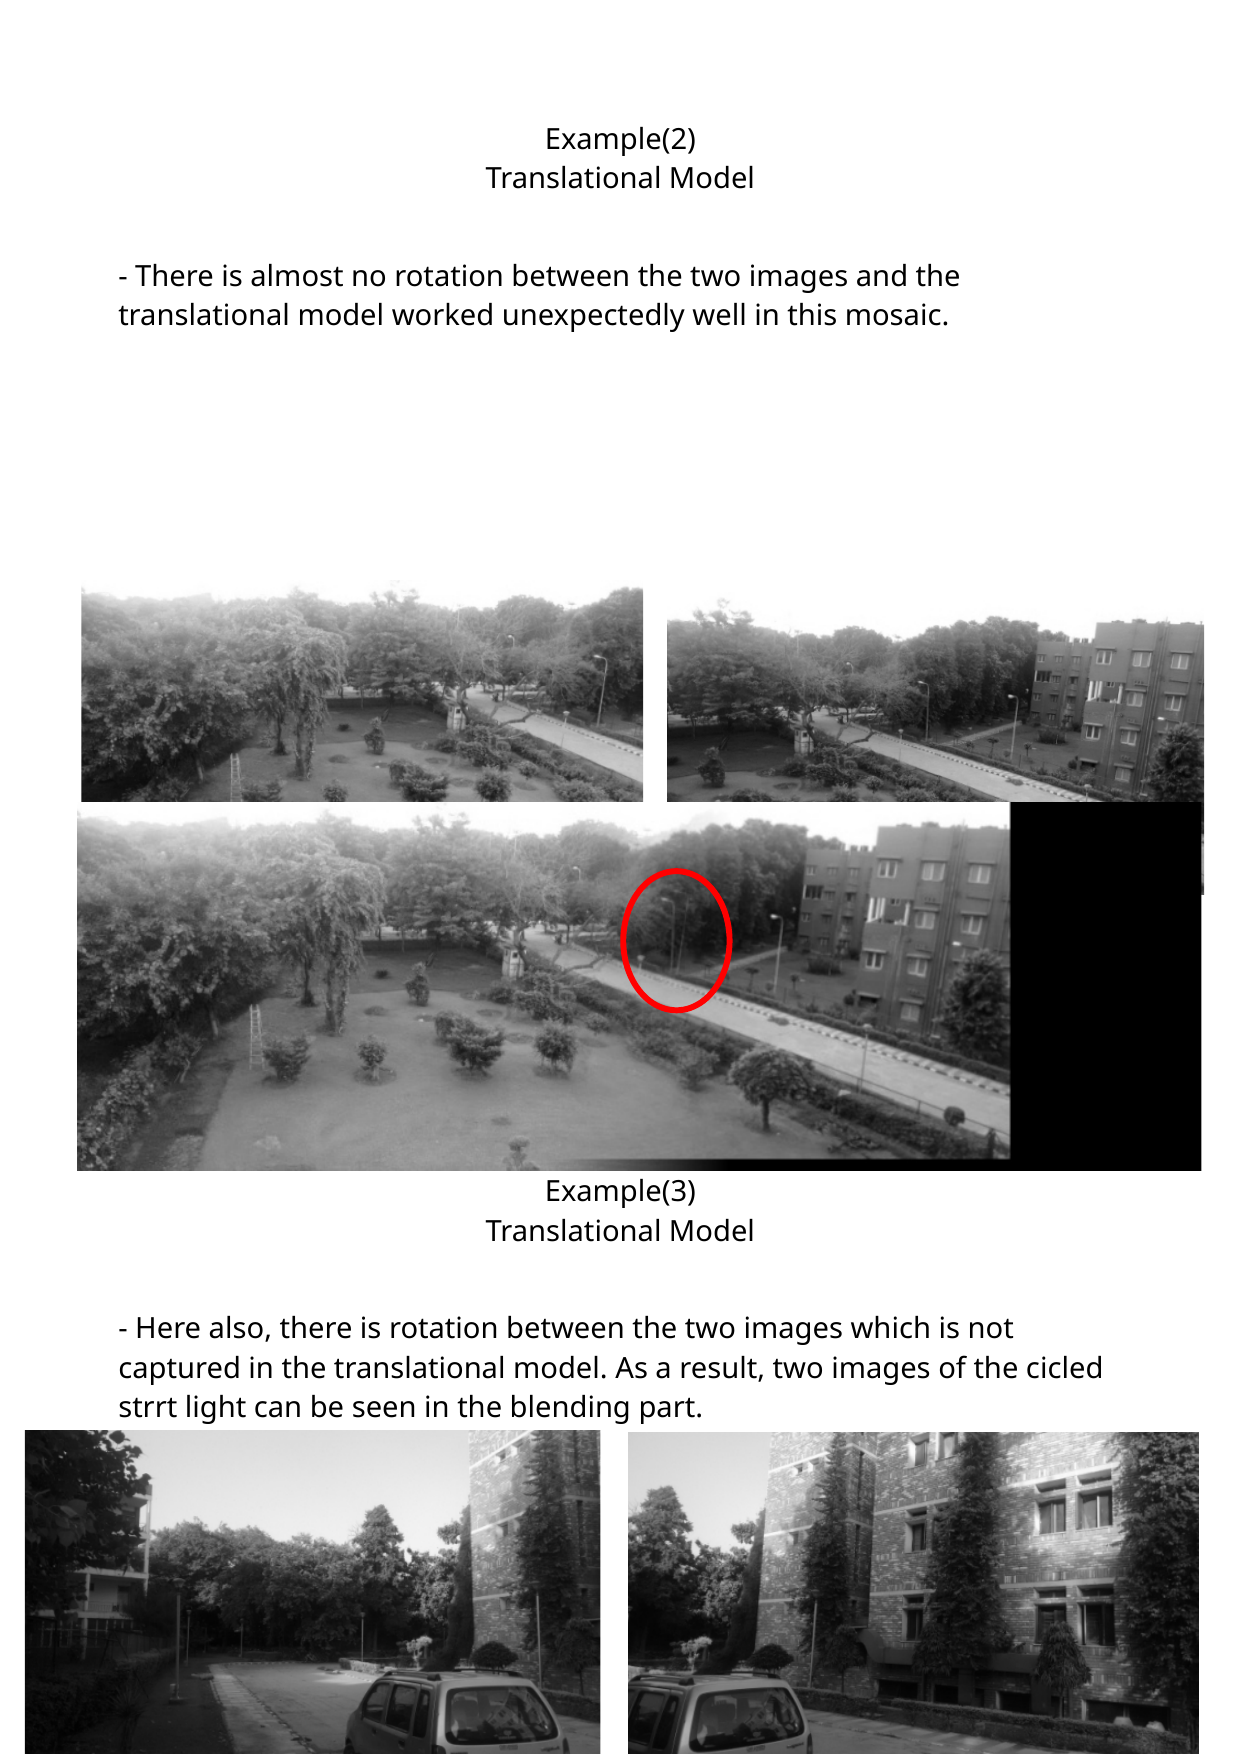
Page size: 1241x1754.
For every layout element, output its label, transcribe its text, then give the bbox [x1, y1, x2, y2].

picture [24, 1430, 601, 1754]
text Translational Model [118, 158, 1122, 197]
text - There is almost no rotation between the two images and the translational model worked unexpectedly well in this mosaic. [118, 255, 1122, 334]
text Translational Model [118, 1210, 1122, 1250]
picture [628, 1432, 1199, 1754]
text Example(3) [118, 1171, 1122, 1210]
picture [77, 580, 1205, 1171]
text Example(2) [118, 118, 1122, 158]
text - Here also, there is rotation between the two images which is not captured in the translational model. As a result, two images of the cicled strrt light can be seen in the blending part. [118, 1307, 1122, 1426]
